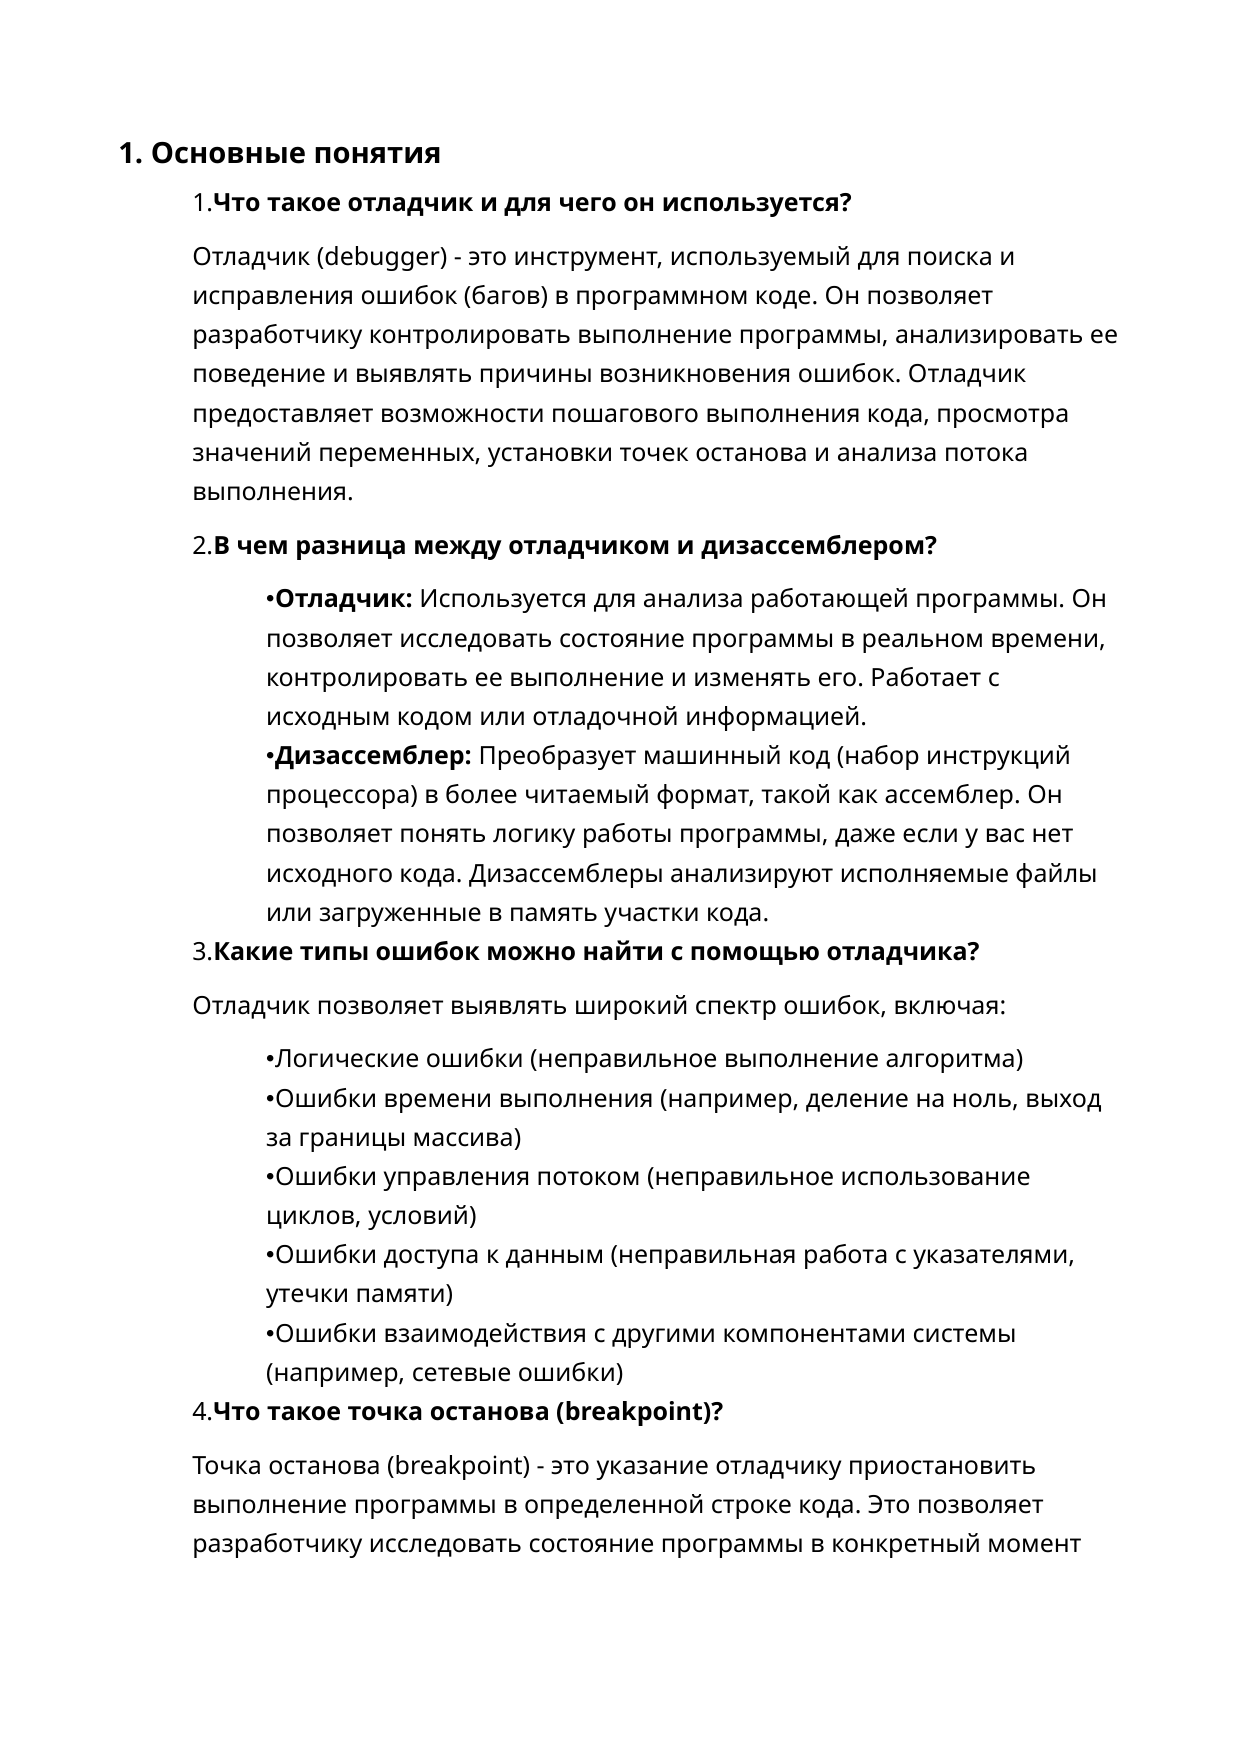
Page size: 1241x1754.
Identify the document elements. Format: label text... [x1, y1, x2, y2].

list Ошибки времени выполнения (например, деление на ноль, выход за границы массива) [118, 1080, 1122, 1153]
list В чем разница между отладчиком и дизассемблером? [118, 527, 1122, 561]
list Логические ошибки (неправильное выполнение алгоритма) [118, 1041, 1122, 1075]
list Отладчик позволяет выявлять широкий спектр ошибок, включая: [118, 987, 1122, 1021]
list Что такое отладчик и для чего он используется? [118, 185, 1122, 219]
list Ошибки взаимодействия с другими компонентами системы (например, сетевые ошибки) [118, 1315, 1122, 1388]
list Дизассемблер: Преобразует машинный код (набор инструкций процессора) в более читаемый формат, такой как ассемблер. Он позволяет понять логику работы программы, даже если у вас нет исходного кода. Дизассемблеры анализируют исполняемые файлы или загруженные в память участки кода. [118, 738, 1122, 928]
list Ошибки управления потоком (неправильное использование циклов, условий) [118, 1159, 1122, 1232]
list Что такое точка останова (breakpoint)? [118, 1394, 1122, 1428]
list Точка останова (breakpoint) - это указание отладчику приостановить выполнение программы в определенной строке кода. Это позволяет разработчику исследовать состояние программы в конкретный момент [118, 1447, 1122, 1560]
list Ошибки доступа к данным (неправильная работа с указателями, утечки памяти) [118, 1237, 1122, 1310]
list Отладчик (debugger) - это инструмент, используемый для поиска и исправления ошибок (багов) в программном коде. Он позволяет разработчику контролировать выполнение программы, анализировать ее поведение и выявлять причины возникновения ошибок. Отладчик предоставляет возможности пошагового выполнения кода, просмотра значений переменных, установки точек останова и анализа потока выполнения. [118, 239, 1122, 508]
list Какие типы ошибок можно найти с помощью отладчика? [118, 934, 1122, 968]
subtitle 1. Основные понятия [118, 133, 1122, 172]
list Отладчик: Используется для анализа работающей программы. Он позволяет исследовать состояние программы в реальном времени, контролировать ее выполнение и изменять его. Работает с исходным кодом или отладочной информацией. [118, 581, 1122, 733]
